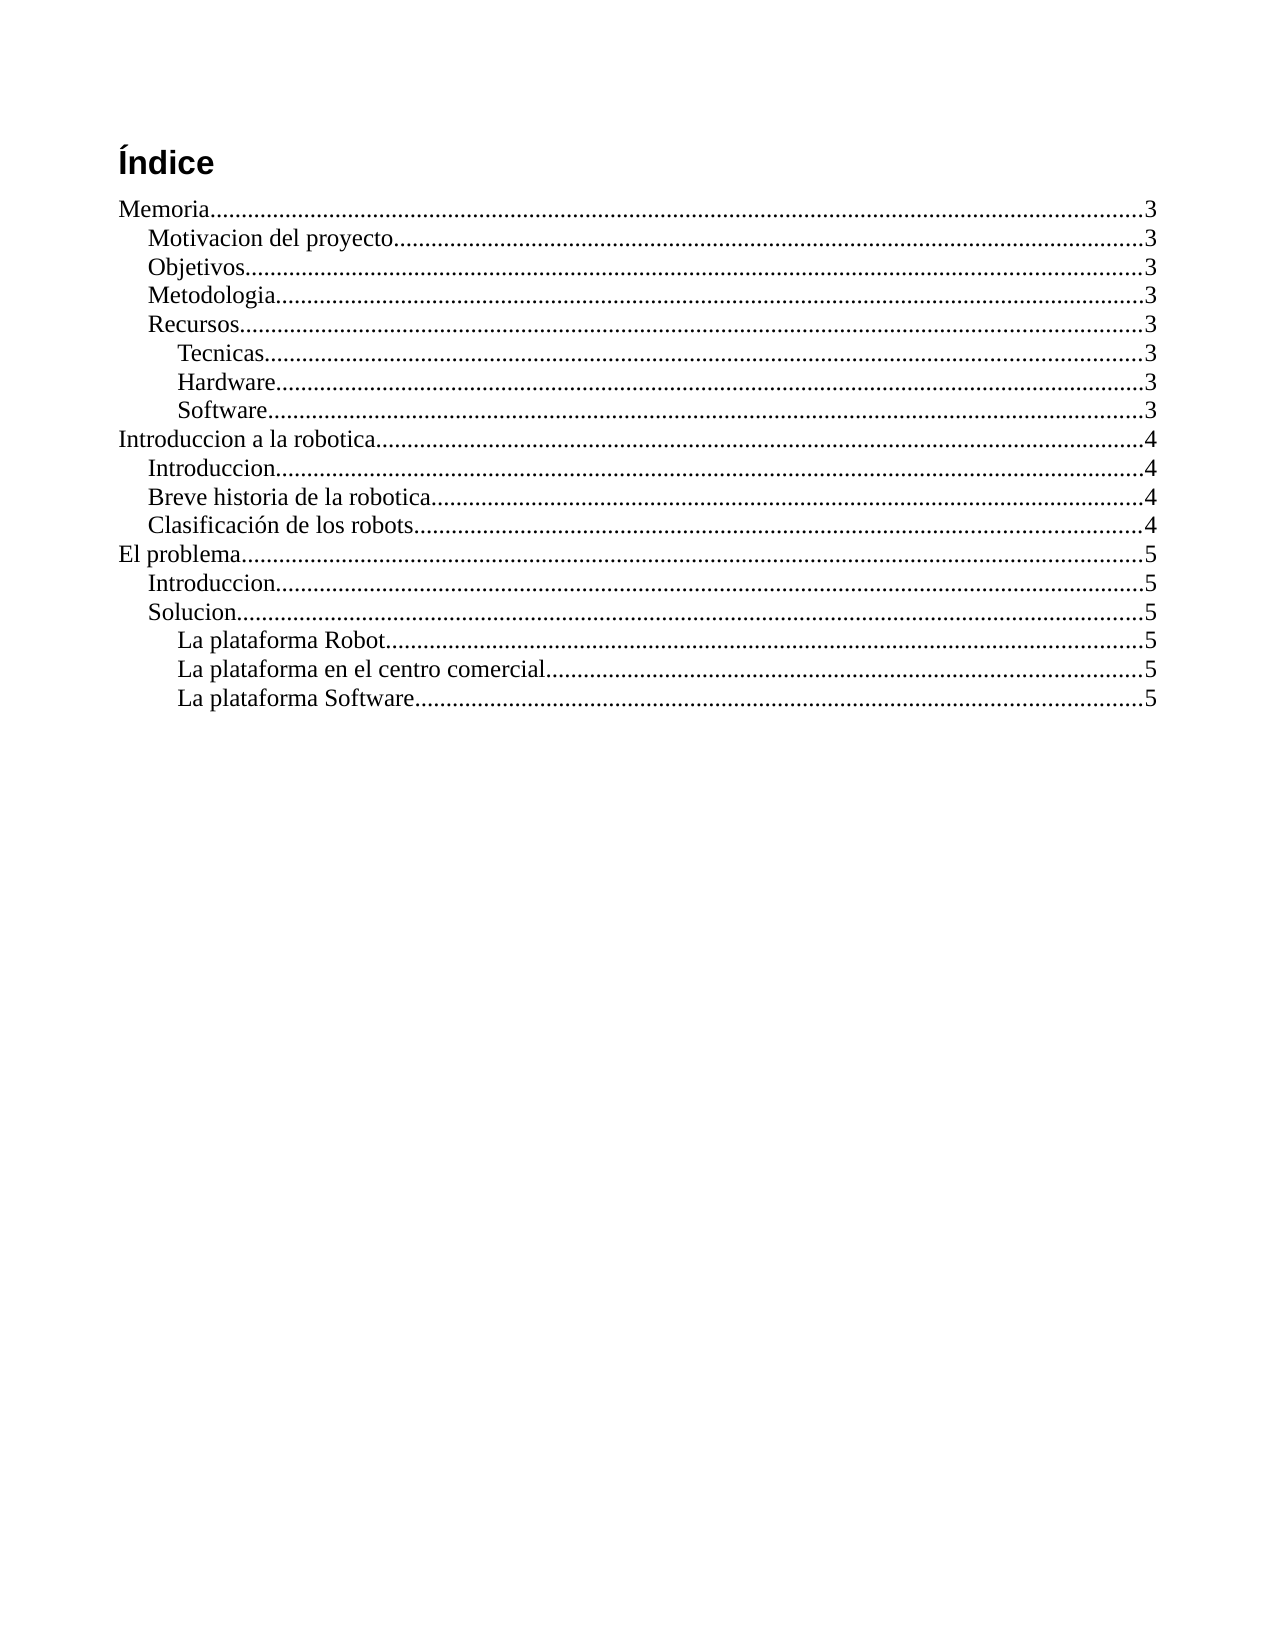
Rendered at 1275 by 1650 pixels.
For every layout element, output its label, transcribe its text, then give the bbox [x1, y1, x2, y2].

text Metodologia 3 [148, 280, 1157, 309]
text Introduccion 5 [148, 568, 1157, 597]
subtitle Índice [118, 143, 1157, 182]
text Software 3 [177, 395, 1157, 424]
text Objetivos 3 [148, 252, 1157, 280]
text Memoria 3 [118, 194, 1157, 223]
text Recursos 3 [148, 309, 1157, 338]
text La plataforma Software 5 [177, 683, 1157, 712]
text Solucion 5 [148, 597, 1157, 625]
text Clasificación de los robots 4 [148, 510, 1157, 539]
text El problema 5 [118, 539, 1157, 568]
text La plataforma Robot 5 [177, 625, 1157, 654]
text La plataforma en el centro comercial 5 [177, 654, 1157, 683]
text Breve historia de la robotica 4 [148, 482, 1157, 510]
text Hardware 3 [177, 367, 1157, 395]
text Introduccion 4 [148, 453, 1157, 482]
text Introduccion a la robotica 4 [118, 424, 1157, 453]
text Motivacion del proyecto 3 [148, 223, 1157, 252]
text Tecnicas 3 [177, 338, 1157, 367]
